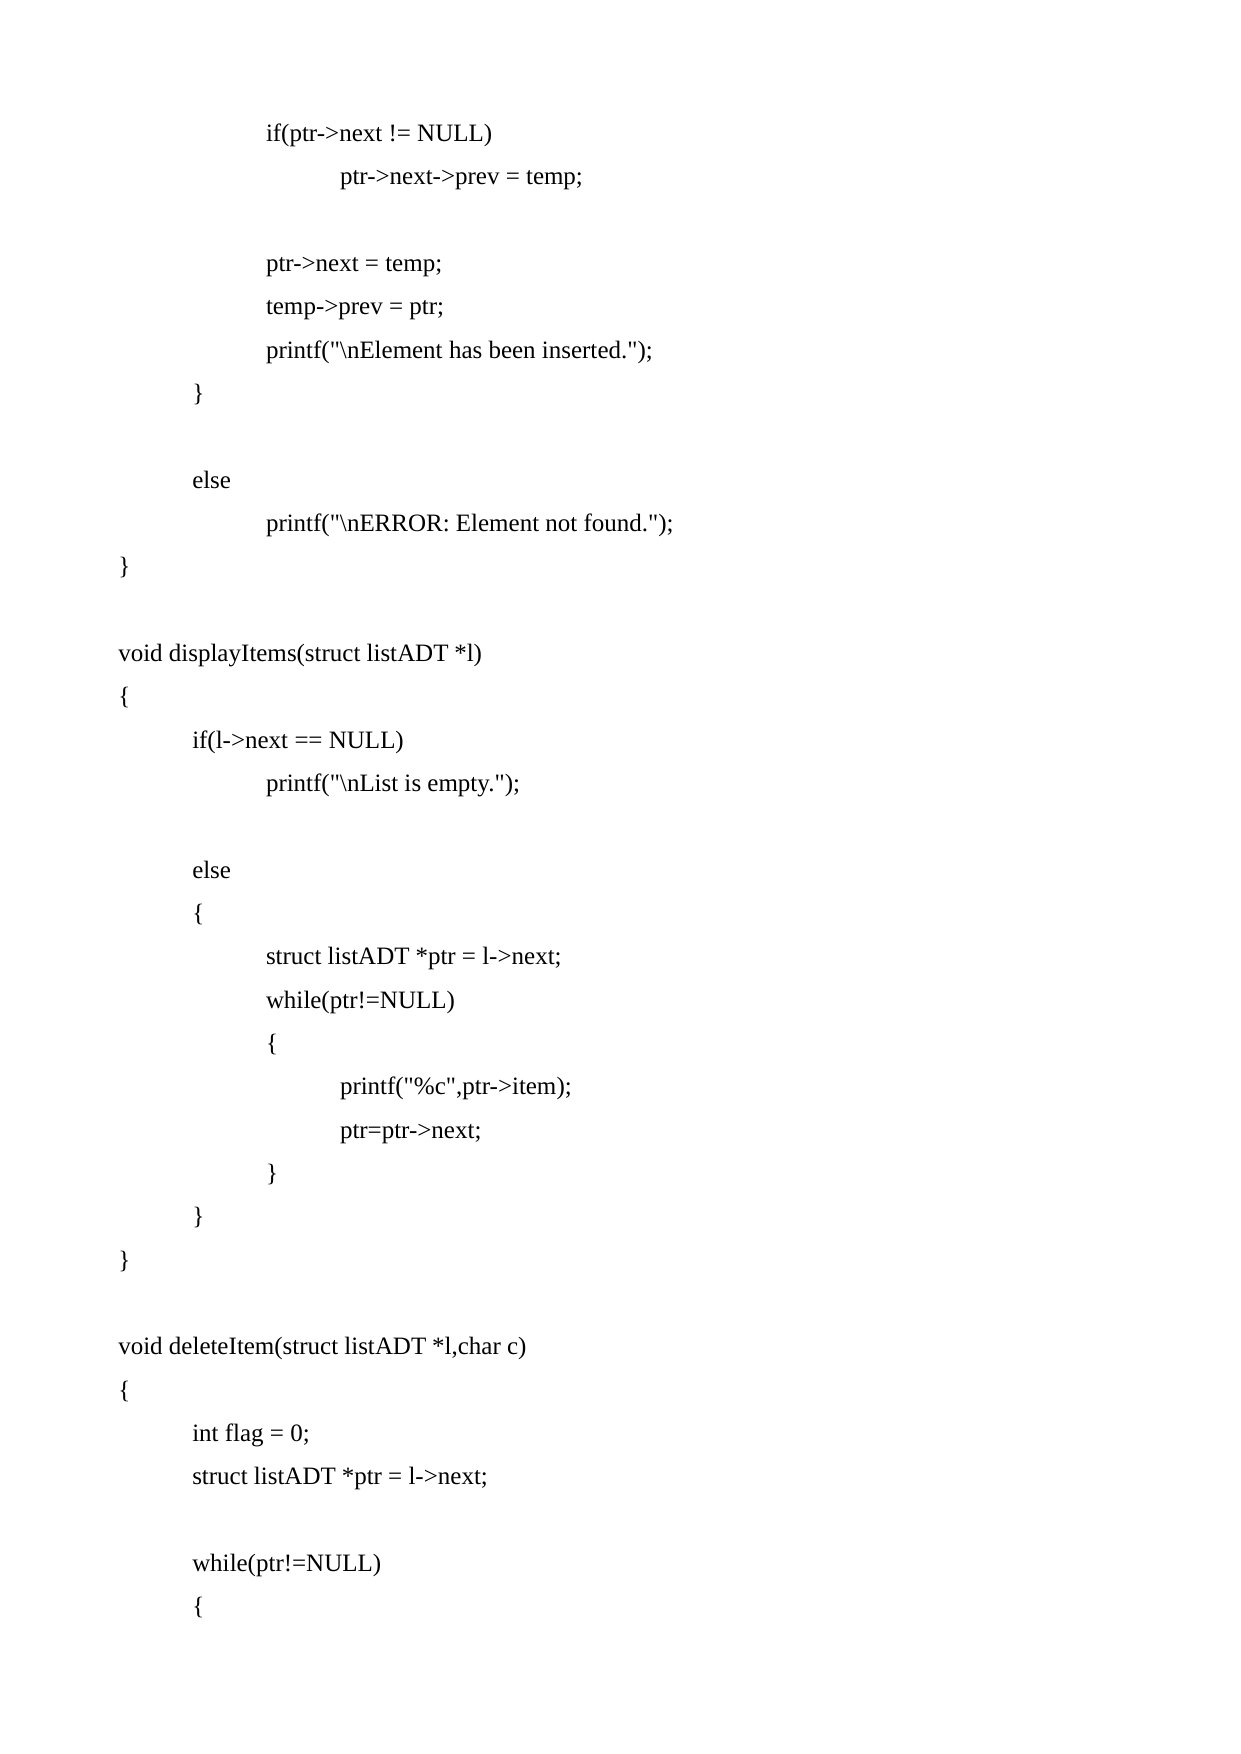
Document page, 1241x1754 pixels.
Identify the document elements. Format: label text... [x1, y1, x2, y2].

text } [118, 378, 1122, 407]
text } [118, 1201, 1122, 1230]
text printf("%c",ptr->item); [118, 1071, 1122, 1100]
text else [118, 465, 1122, 493]
text printf("\nElement has been inserted."); [118, 335, 1122, 363]
text void deleteItem(struct listADT *l,char c) [118, 1331, 1122, 1360]
text ptr->next = temp; [118, 248, 1122, 277]
text struct listADT *ptr = l->next; [118, 941, 1122, 970]
text temp->prev = ptr; [118, 291, 1122, 320]
text if(l->next == NULL) [118, 725, 1122, 753]
text printf("\nList is empty."); [118, 768, 1122, 797]
text printf("\nERROR: Element not found."); [118, 508, 1122, 537]
text { [118, 1375, 1122, 1403]
text { [118, 898, 1122, 927]
text while(ptr!=NULL) [118, 985, 1122, 1013]
text } [118, 1158, 1122, 1187]
text while(ptr!=NULL) [118, 1548, 1122, 1577]
text ptr=ptr->next; [118, 1115, 1122, 1143]
text { [118, 681, 1122, 710]
text void displayItems(struct listADT *l) [118, 638, 1122, 667]
text if(ptr->next != NULL) [118, 118, 1122, 147]
text { [118, 1028, 1122, 1057]
text struct listADT *ptr = l->next; [118, 1461, 1122, 1490]
text int flag = 0; [118, 1418, 1122, 1447]
text ptr->next->prev = temp; [118, 161, 1122, 190]
text { [118, 1591, 1122, 1620]
text else [118, 855, 1122, 883]
text } [118, 551, 1122, 580]
text } [118, 1245, 1122, 1273]
